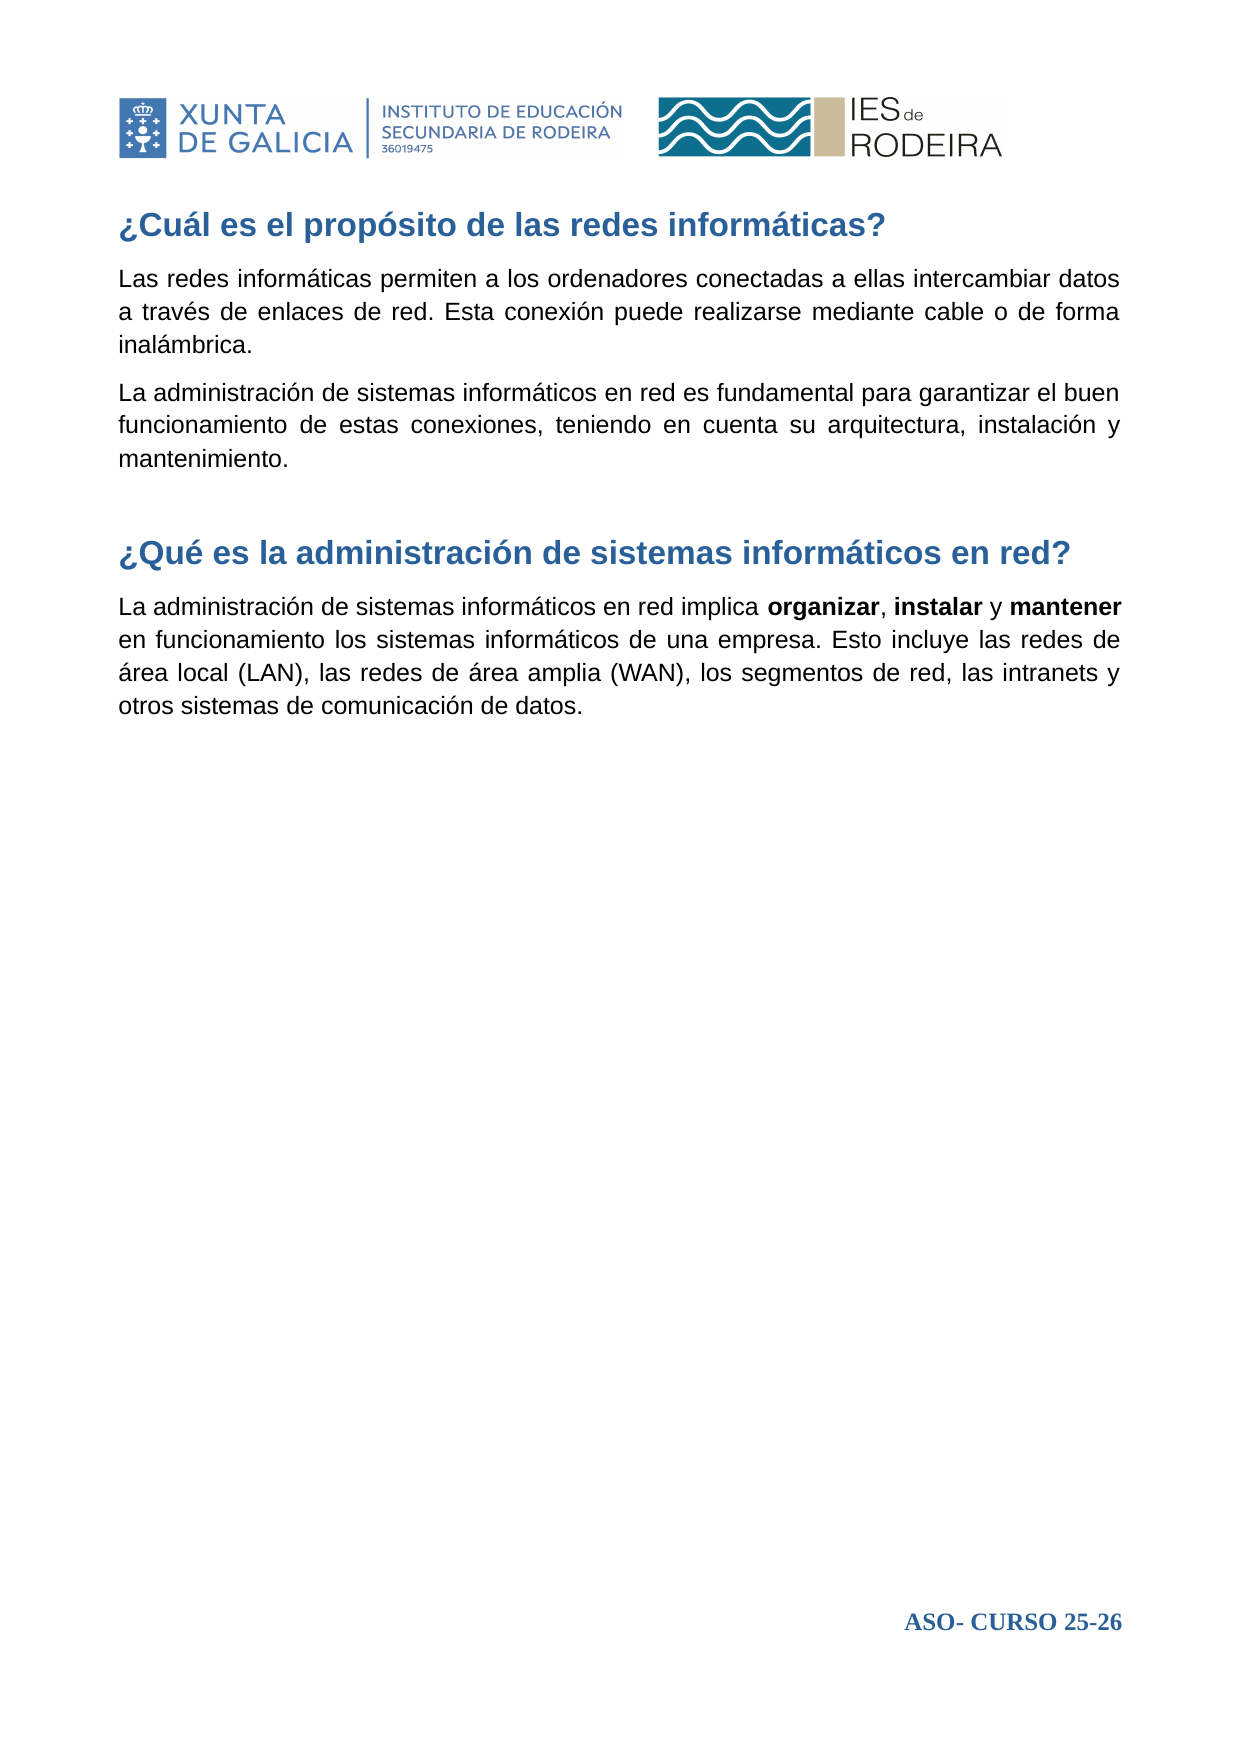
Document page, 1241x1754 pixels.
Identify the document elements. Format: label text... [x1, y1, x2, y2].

picture [118, 97, 623, 159]
text Las redes informáticas permiten a los ordenadores conectadas a ellas intercambiar datos a través de enlaces de red. Esta conexión puede realizarse mediante cable o de forma inalámbrica. [118, 264, 1122, 359]
text ¿Qué es la administración de sistemas informáticos en red? [118, 533, 1122, 572]
text ¿Cuál es el propósito de las redes informáticas? [118, 205, 1122, 243]
picture [657, 96, 1006, 158]
text La administración de sistemas informáticos en red implica organizar, instalar y mantener en funcionamiento los sistemas informáticos de una empresa. Esto incluye las redes de área local (LAN), las redes de área amplia (WAN), los segmentos de red, las intranets y otros sistemas de comunicación de datos. [118, 592, 1122, 720]
text La administración de sistemas informáticos en red es fundamental para garantizar el buen funcionamiento de estas conexiones, teniendo en cuenta su arquitectura, instalación y mantenimiento. [118, 377, 1122, 472]
